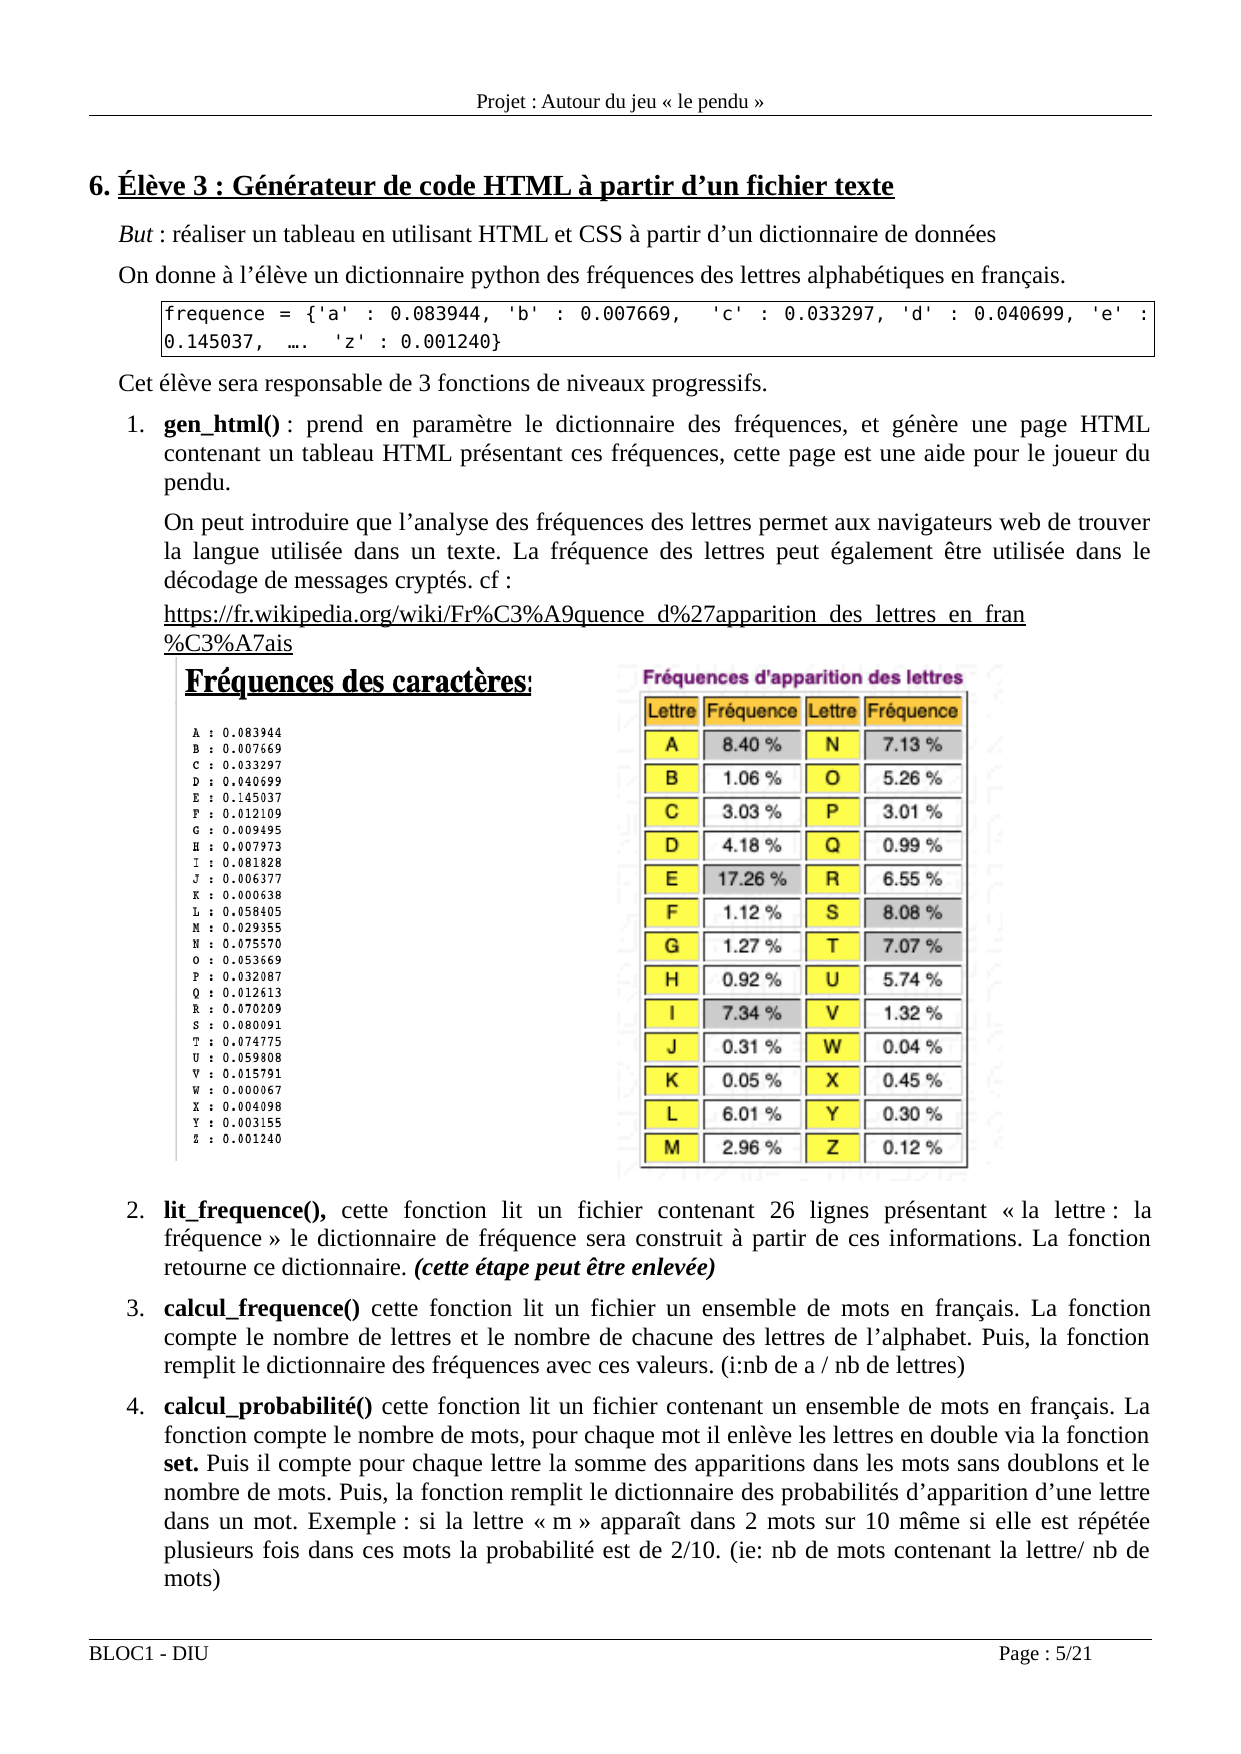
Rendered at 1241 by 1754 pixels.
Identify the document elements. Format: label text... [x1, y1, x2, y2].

subtitle Élève 3 : Générateur de code HTML à partir d’un fichier texte [88, 168, 1152, 202]
list gen_html() : prend en paramètre le dictionnaire des fréquences, et génère une page HTML contenant un tableau HTML présentant ces fréquences, cette page est une aide pour le joueur du pendu. [126, 409, 1152, 495]
list https://fr.wikipedia.org/wiki/Fr%C3%A9quence_d%27apparition_des_lettres_en_fran%C3%A7ais [126, 599, 1152, 657]
table_header [89, 657, 531, 1189]
list calcul_probabilité() cette fonction lit un fichier contenant un ensemble de mots en français. La fonction compte le nombre de mots, pour chaque mot il enlève les lettres en double via la fonction set. Puis il compte pour chaque lettre la somme des apparitions dans les mots sans doublons et le nombre de mots. Puis, la fonction remplit le dictionnaire des probabilités d’apparition d’une lettre dans un mot. Exemple : si la lettre « m » apparaît dans 2 mots sur 10 même si elle est répétée plusieurs fois dans ces mots la probabilité est de 2/10. (ie: nb de mots contenant la lettre/ nb de mots) [126, 1391, 1152, 1592]
text But : réaliser un tableau en utilisant HTML et CSS à partir d’un dictionnaire de données [88, 219, 1152, 248]
list calcul_frequence() cette fonction lit un fichier un ensemble de mots en français. La fonction compte le nombre de lettres et le nombre de chacune des lettres de l’alphabet. Puis, la fonction remplit le dictionnaire des fréquences avec ces valeurs. (i:nb de a / nb de lettres) [126, 1293, 1152, 1379]
text Cet élève sera responsable de 3 fonctions de niveaux progressifs. [88, 368, 1152, 397]
picture [174, 657, 532, 1161]
list lit_frequence(), cette fonction lit un fichier contenant 26 lignes présentant « la lettre : la fréquence » le dictionnaire de fréquence sera construit à partir de ces informations. La fonction retourne ce dictionnaire. (cette étape peut être enlevée) [126, 1195, 1152, 1281]
text frequence = {'a' : 0.083944, 'b' : 0.007669, 'c' : 0.033297, 'd' : 0.040699, 'e' : 0.145037, …. 'z' : 0.001240} [162, 302, 1154, 356]
picture [617, 657, 1003, 1181]
list On peut introduire que l’analyse des fréquences des lettres permet aux navigateurs web de trouver la langue utilisée dans un texte. La fréquence des lettres peut également être utilisée dans le décodage de messages cryptés. cf : [126, 507, 1152, 593]
text On donne à l’élève un dictionnaire python des fréquences des lettres alphabétiques en français. [88, 260, 1152, 289]
table_header [531, 657, 1032, 1189]
